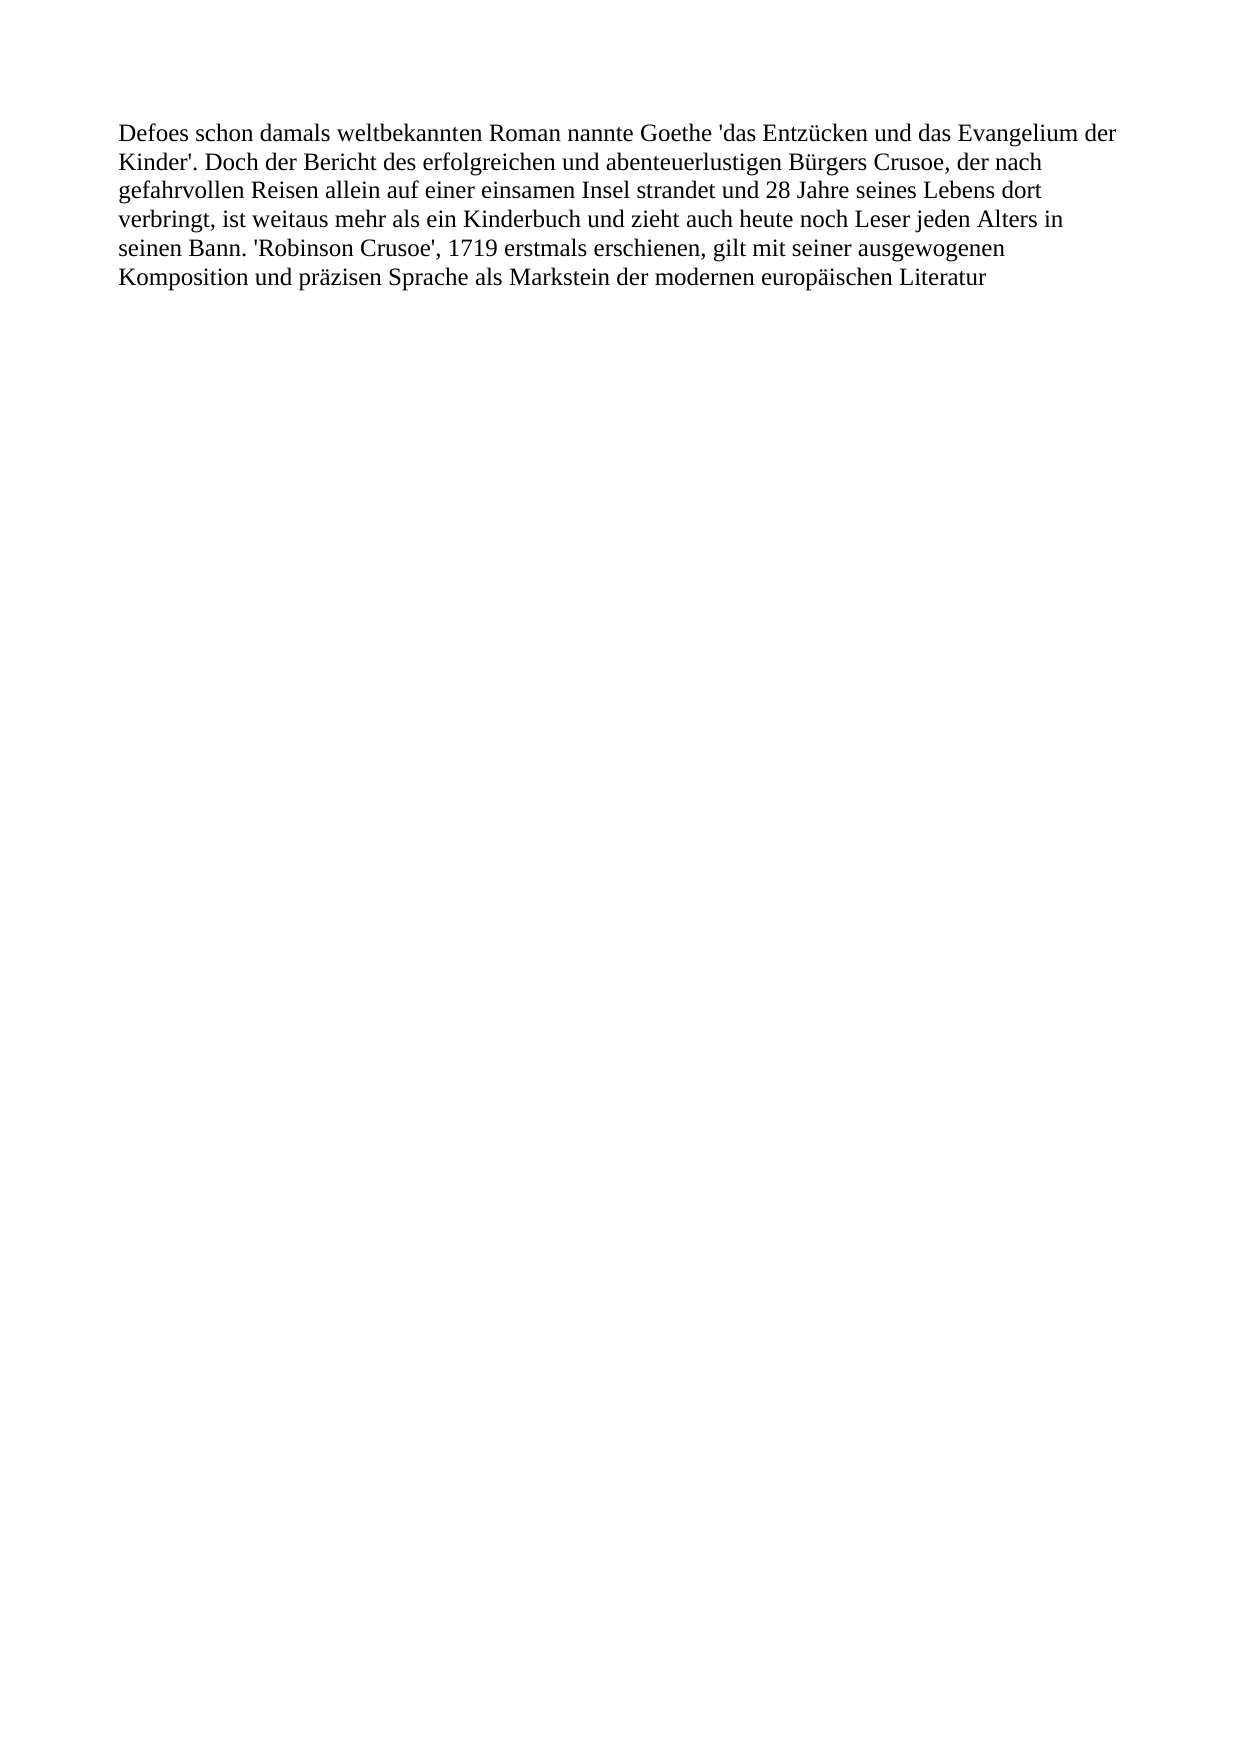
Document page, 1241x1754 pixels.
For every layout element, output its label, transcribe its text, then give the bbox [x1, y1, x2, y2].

text Defoes schon damals weltbekannten Roman nannte Goethe 'das Entzücken und das Evangelium der Kinder'. Doch der Bericht des erfolgreichen und abenteuerlustigen Bürgers Crusoe, der nach gefahrvollen Reisen allein auf einer einsamen Insel strandet und 28 Jahre seines Lebens dort verbringt, ist weitaus mehr als ein Kinderbuch und zieht auch heute noch Leser jeden Alters in seinen Bann. 'Robinson Crusoe', 1719 erstmals erschienen, gilt mit seiner ausgewogenen Komposition und präzisen Sprache als Markstein der modernen europäischen Literatur [118, 118, 1122, 291]
